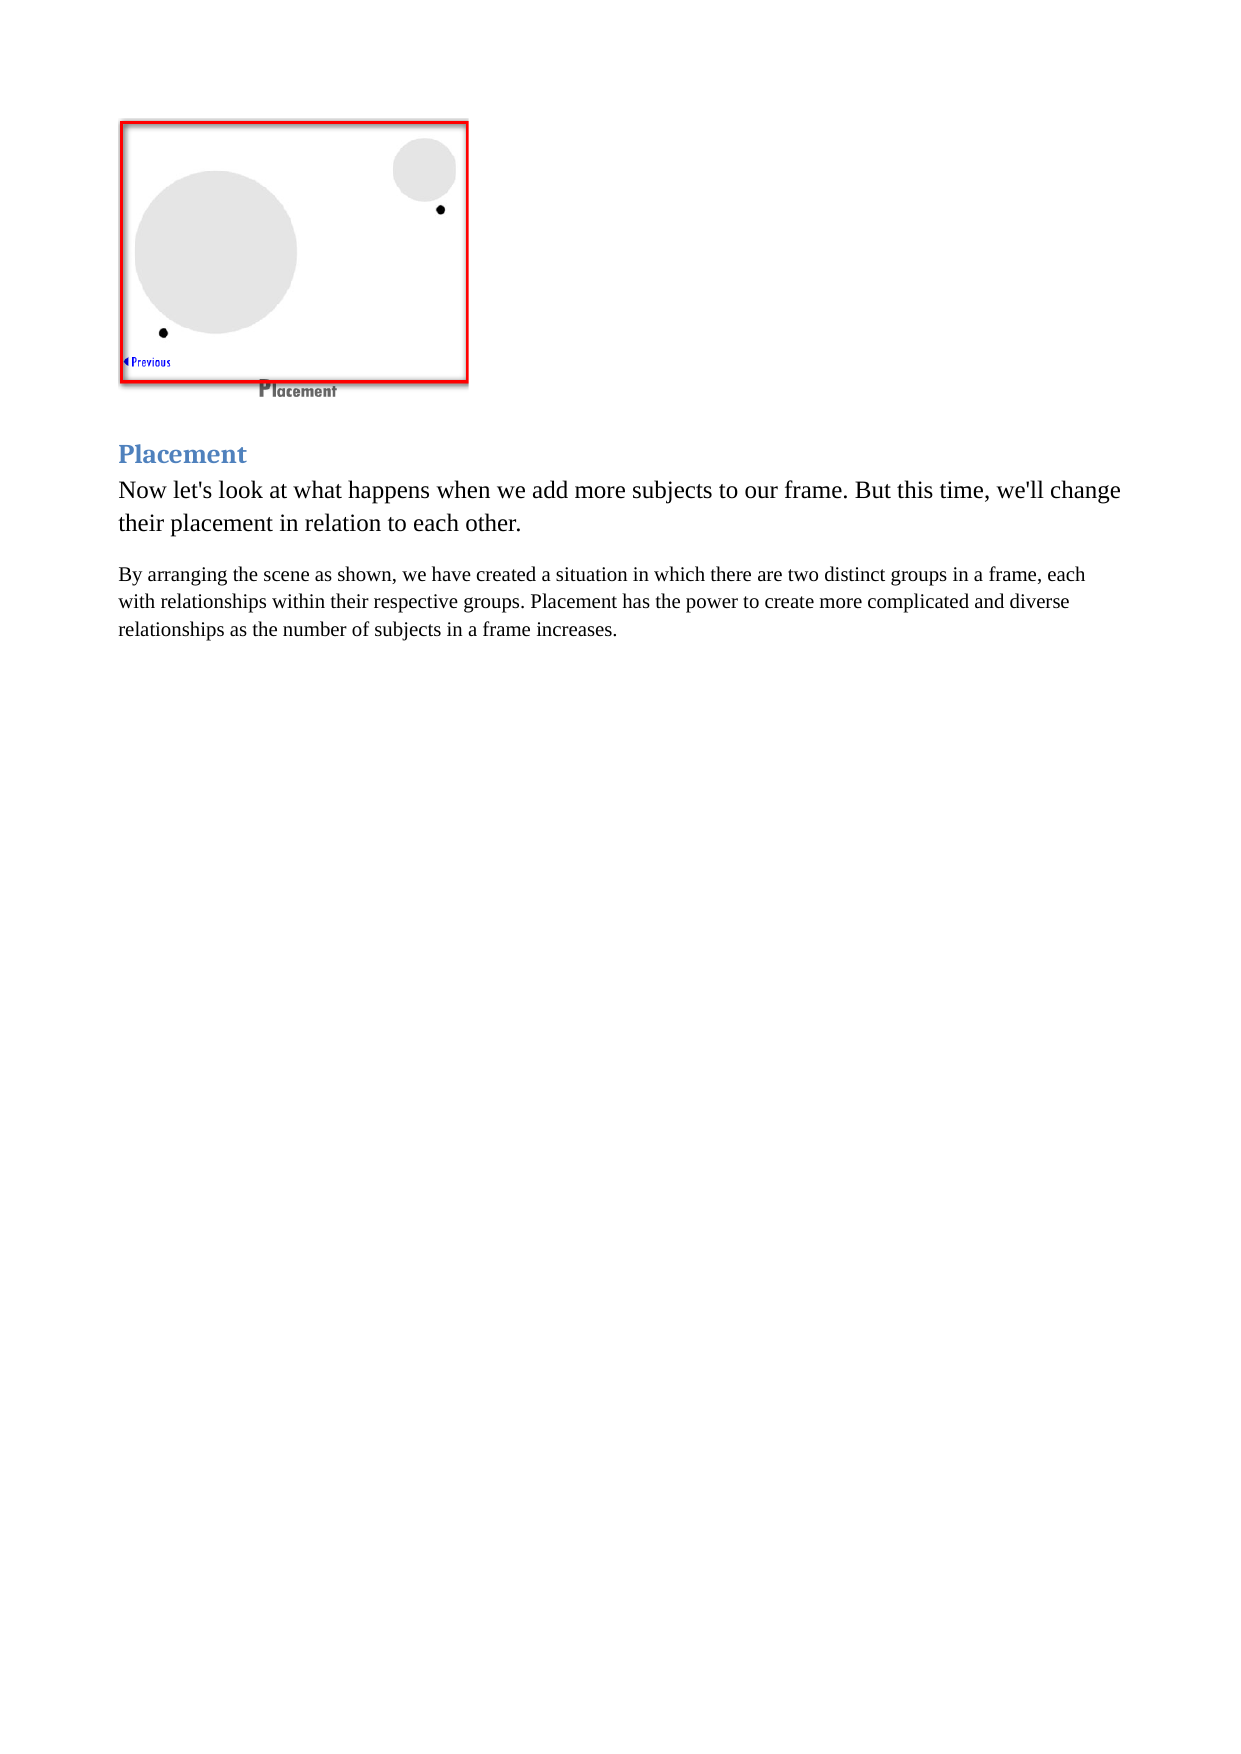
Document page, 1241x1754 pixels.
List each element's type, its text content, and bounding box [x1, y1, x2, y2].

text By arranging the scene as shown, we have created a situation in which there are two distinct groups in a frame, each with relationships within their respective groups. Placement has the power to create more complicated and diverse relationships as the number of subjects in a frame increases. [118, 562, 1122, 641]
text Now let's look at what happens when we add more subjects to our frame. But this time, we'll change their placement in relation to each other. [118, 475, 1122, 537]
subtitle Placement [118, 439, 1122, 470]
picture [118, 118, 469, 414]
